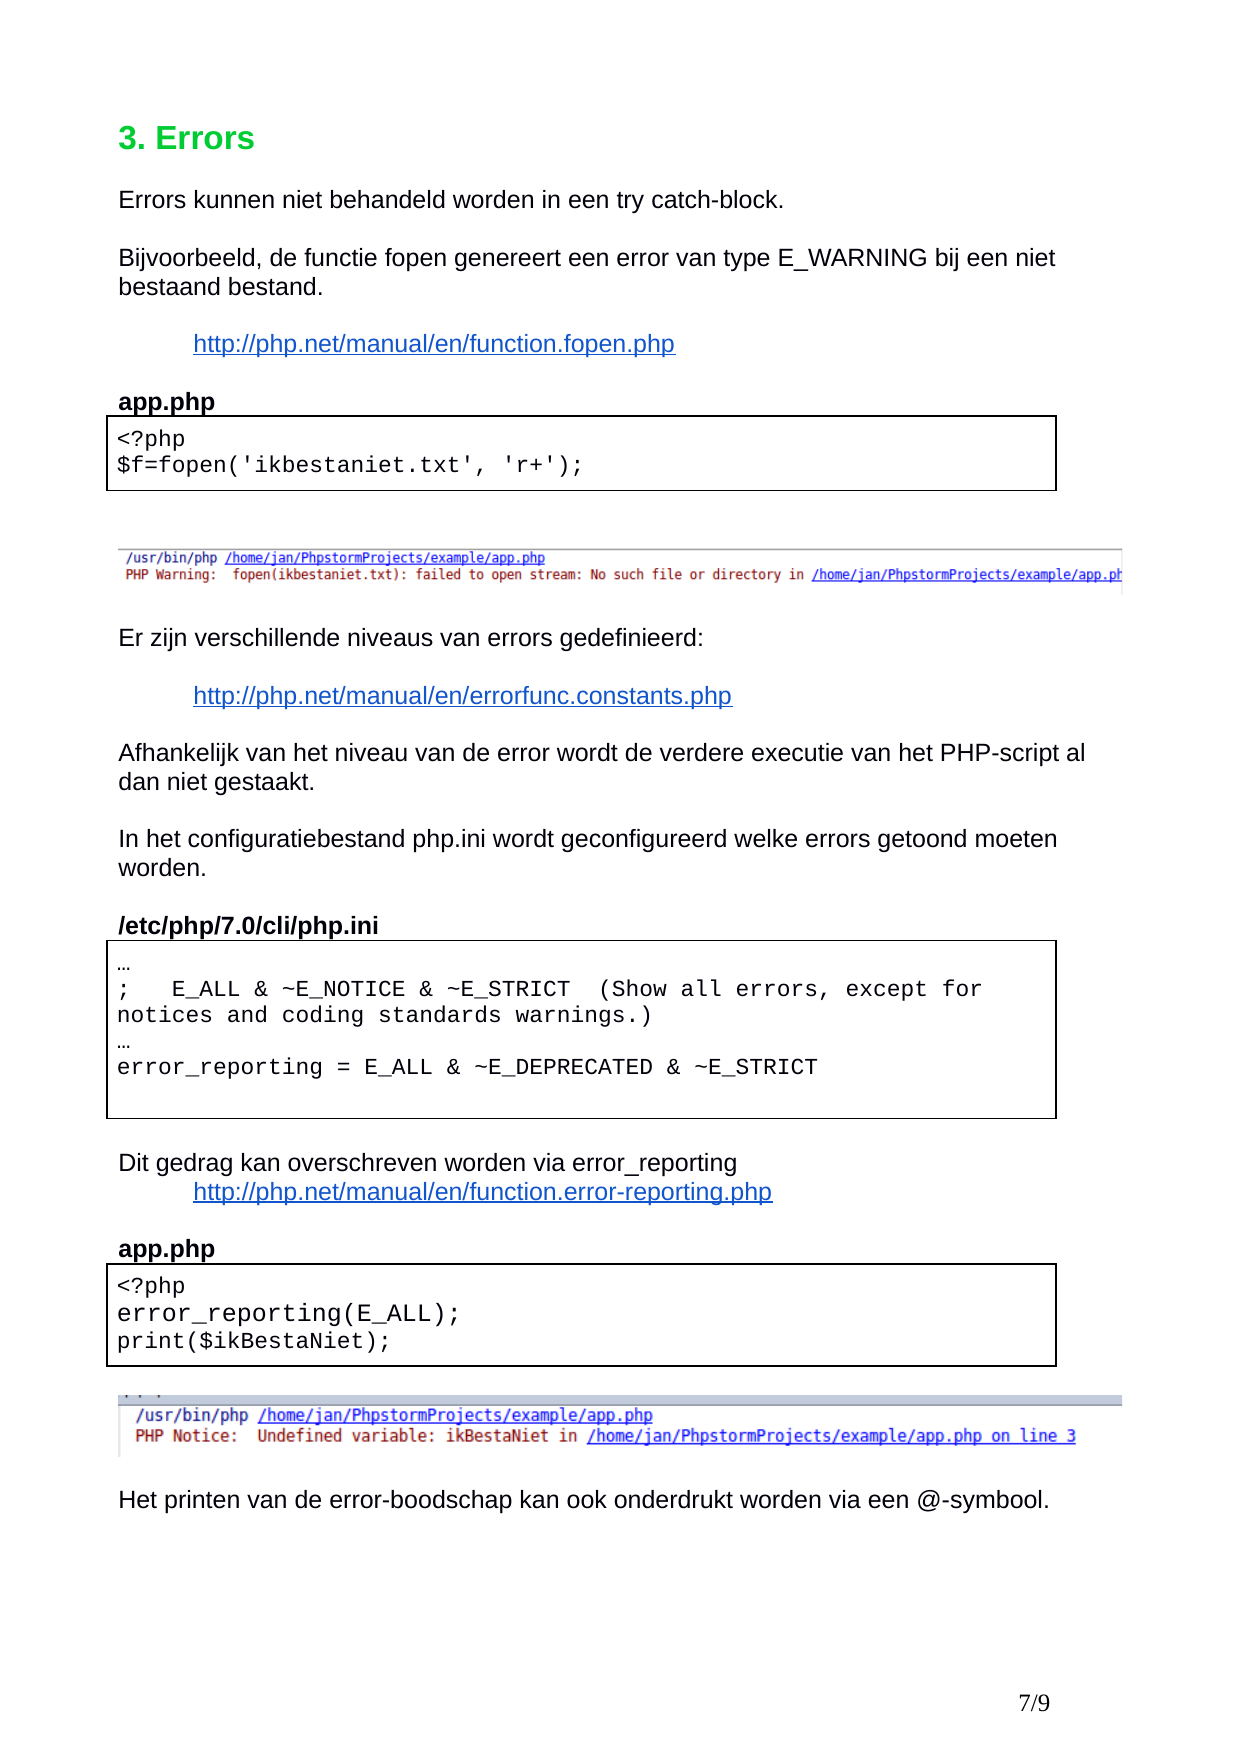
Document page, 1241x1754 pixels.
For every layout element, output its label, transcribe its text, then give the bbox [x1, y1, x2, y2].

text Er zijn verschillende niveaus van errors gedefinieerd: [118, 623, 1122, 652]
text http://php.net/manual/en/function.fopen.php [118, 329, 1122, 358]
picture [118, 548, 1123, 595]
text Bijvoorbeeld, de functie fopen genereert een error van type E_WARNING bij een niet bestaand bestand. [118, 243, 1122, 300]
text app.php [118, 387, 1122, 415]
picture [118, 1395, 1123, 1457]
text In het configuratiebestand php.ini wordt geconfigureerd welke errors getoond moeten worden. [118, 824, 1122, 882]
text http://php.net/manual/en/function.error-reporting.php [118, 1177, 1122, 1205]
table_header … ; E_ALL & ~E_NOTICE & ~E_STRICT (Show all errors, except for notices and coding standards warnings.) … error_reporting = E_ALL & ~E_DEPRECATED & ~E_STRICT [108, 941, 1055, 1117]
text Het printen van de error-boodschap kan ook onderdrukt worden via een @-symbool. [118, 1485, 1122, 1514]
text 3. Errors [118, 118, 1122, 157]
text app.php [118, 1234, 1122, 1263]
text Dit gedrag kan overschreven worden via error_reporting [118, 1148, 1122, 1177]
text Afhankelijk van het niveau van de error wordt de verdere executie van het PHP-script al dan niet gestaakt. [118, 738, 1122, 796]
text http://php.net/manual/en/errorfunc.constants.php [118, 681, 1122, 709]
text /etc/php/7.0/cli/php.ini [118, 911, 1122, 939]
text Errors kunnen niet behandeld worden in een try catch-block. [118, 185, 1122, 214]
table_header <?php error_reporting(E_ALL); print($ikBestaNiet); [108, 1265, 1055, 1365]
table_header <?php $f=fopen('ikbestaniet.txt', 'r+'); [108, 417, 1055, 489]
